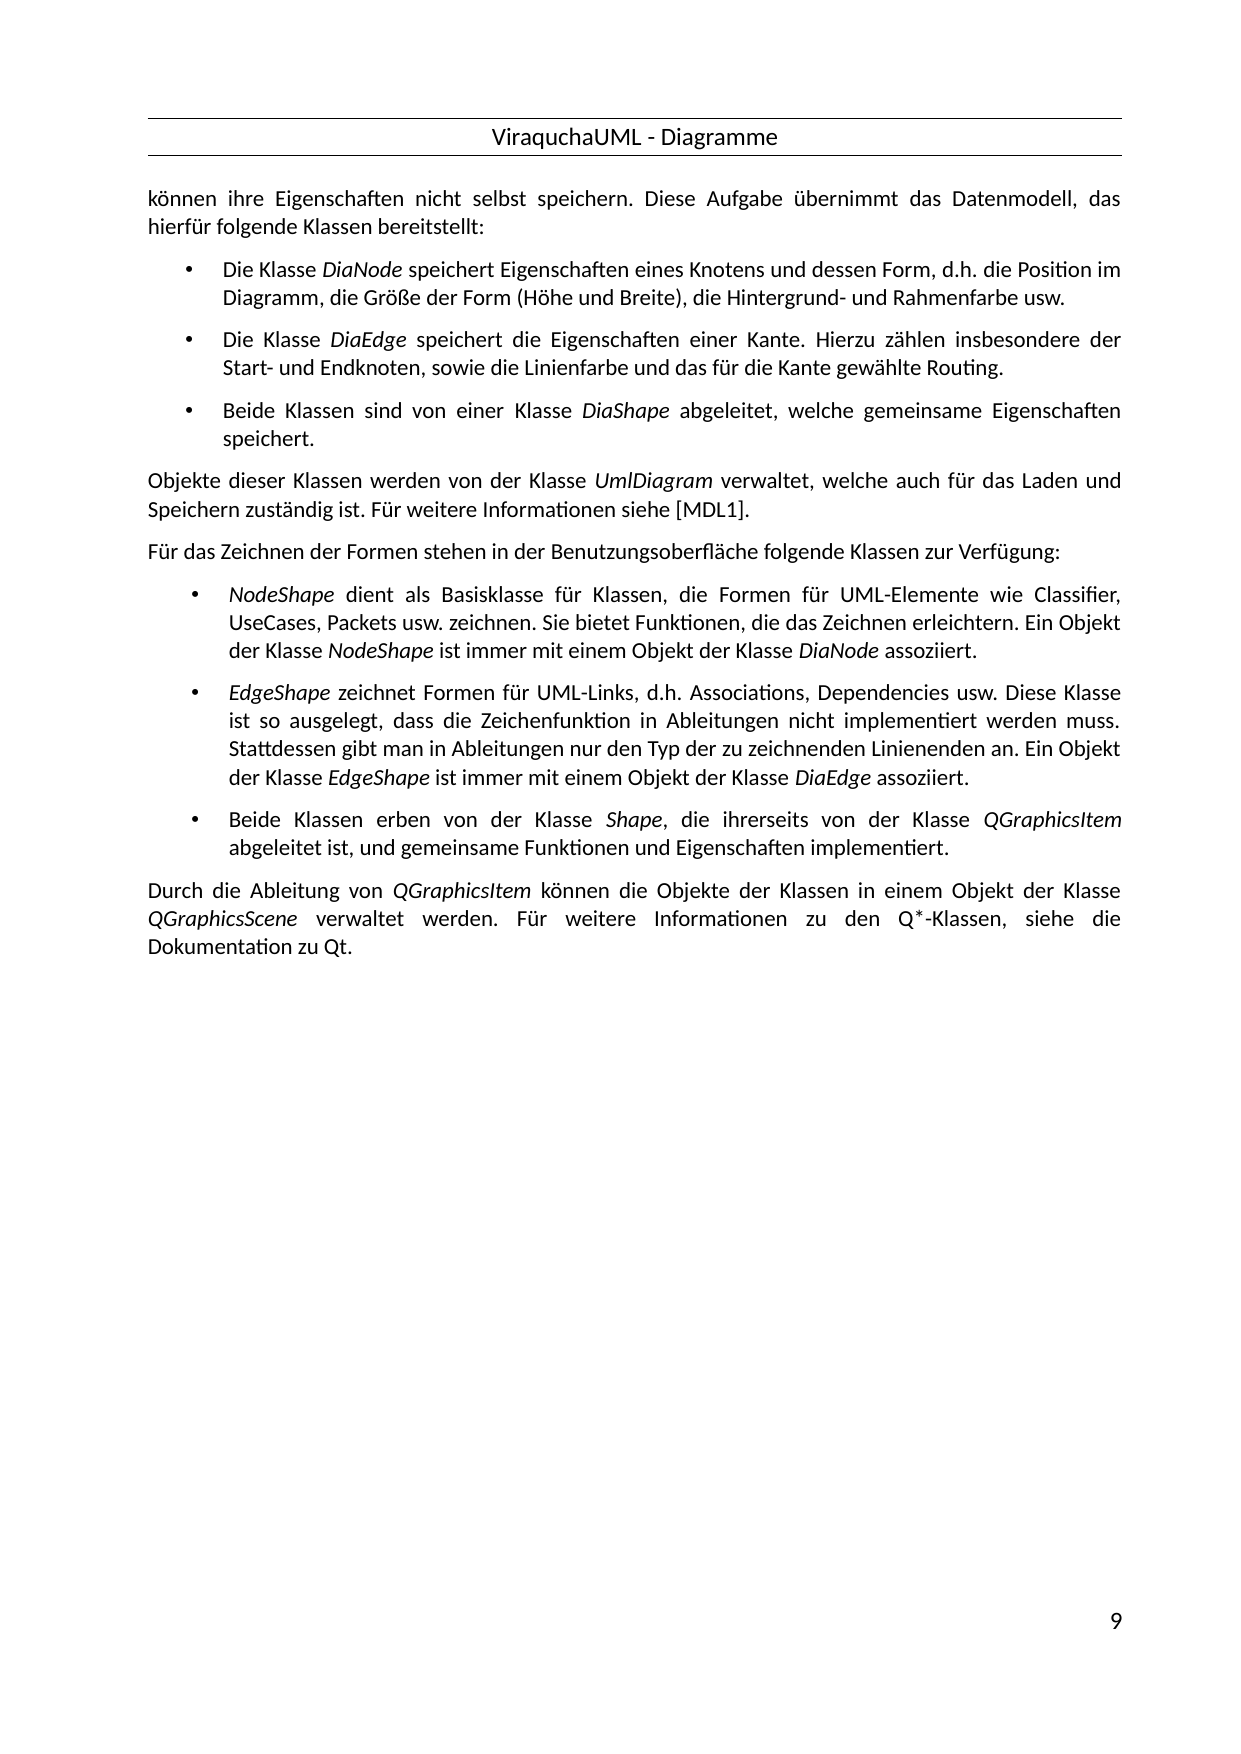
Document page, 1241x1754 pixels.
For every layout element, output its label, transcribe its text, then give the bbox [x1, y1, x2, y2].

text Objekte dieser Klassen werden von der Klasse UmlDiagram verwaltet, welche auch für das Laden und Speichern zuständig ist. Für weitere Informationen siehe [MDL1]. [148, 467, 1122, 523]
list EdgeShape zeichnet Formen für UML-Links, d.h. Associations, Dependencies usw. Diese Klasse ist so ausgelegt, dass die Zeichenfunktion in Ableitungen nicht implementiert werden muss. Stattdessen gibt man in Ableitungen nur den Typ der zu zeichnenden Linienenden an. Ein Objekt der Klasse EdgeShape ist immer mit einem Objekt der Klasse DiaEdge assoziiert. [191, 678, 1122, 791]
text Für das Zeichnen der Formen stehen in der Benutzungsoberfläche folgende Klassen zur Verfügung: [148, 537, 1122, 565]
text können ihre Eigenschaften nicht selbst speichern. Diese Aufgabe übernimmt das Datenmodell, das hierfür folgende Klassen bereitstellt: [148, 184, 1122, 240]
list Beide Klassen erben von der Klasse Shape, die ihrerseits von der Klasse QGraphicsItem abgeleitet ist, und gemeinsame Funktionen und Eigenschaften implementiert. [191, 805, 1122, 861]
list Die Klasse DiaNode speichert Eigenschaften eines Knotens und dessen Form, d.h. die Position im Diagramm, die Größe der Form (Höhe und Breite), die Hintergrund- und Rahmenfarbe usw. [185, 255, 1122, 311]
list Die Klasse DiaEdge speichert die Eigenschaften einer Kante. Hierzu zählen insbesondere der Start- und Endknoten, sowie die Linienfarbe und das für die Kante gewählte Routing. [185, 325, 1122, 381]
list Beide Klassen sind von einer Klasse DiaShape abgeleitet, welche gemeinsame Eigenschaften speichert. [185, 396, 1122, 452]
list NodeShape dient als Basisklasse für Klassen, die Formen für UML-Elemente wie Classifier, UseCases, Packets usw. zeichnen. Sie bietet Funktionen, die das Zeichnen erleichtern. Ein Objekt der Klasse NodeShape ist immer mit einem Objekt der Klasse DiaNode assoziiert. [191, 580, 1122, 664]
text Durch die Ableitung von QGraphicsItem können die Objekte der Klassen in einem Objekt der Klasse QGraphicsScene verwaltet werden. Für weitere Informationen zu den Q*-Klassen, siehe die Dokumentation zu Qt. [148, 876, 1122, 960]
